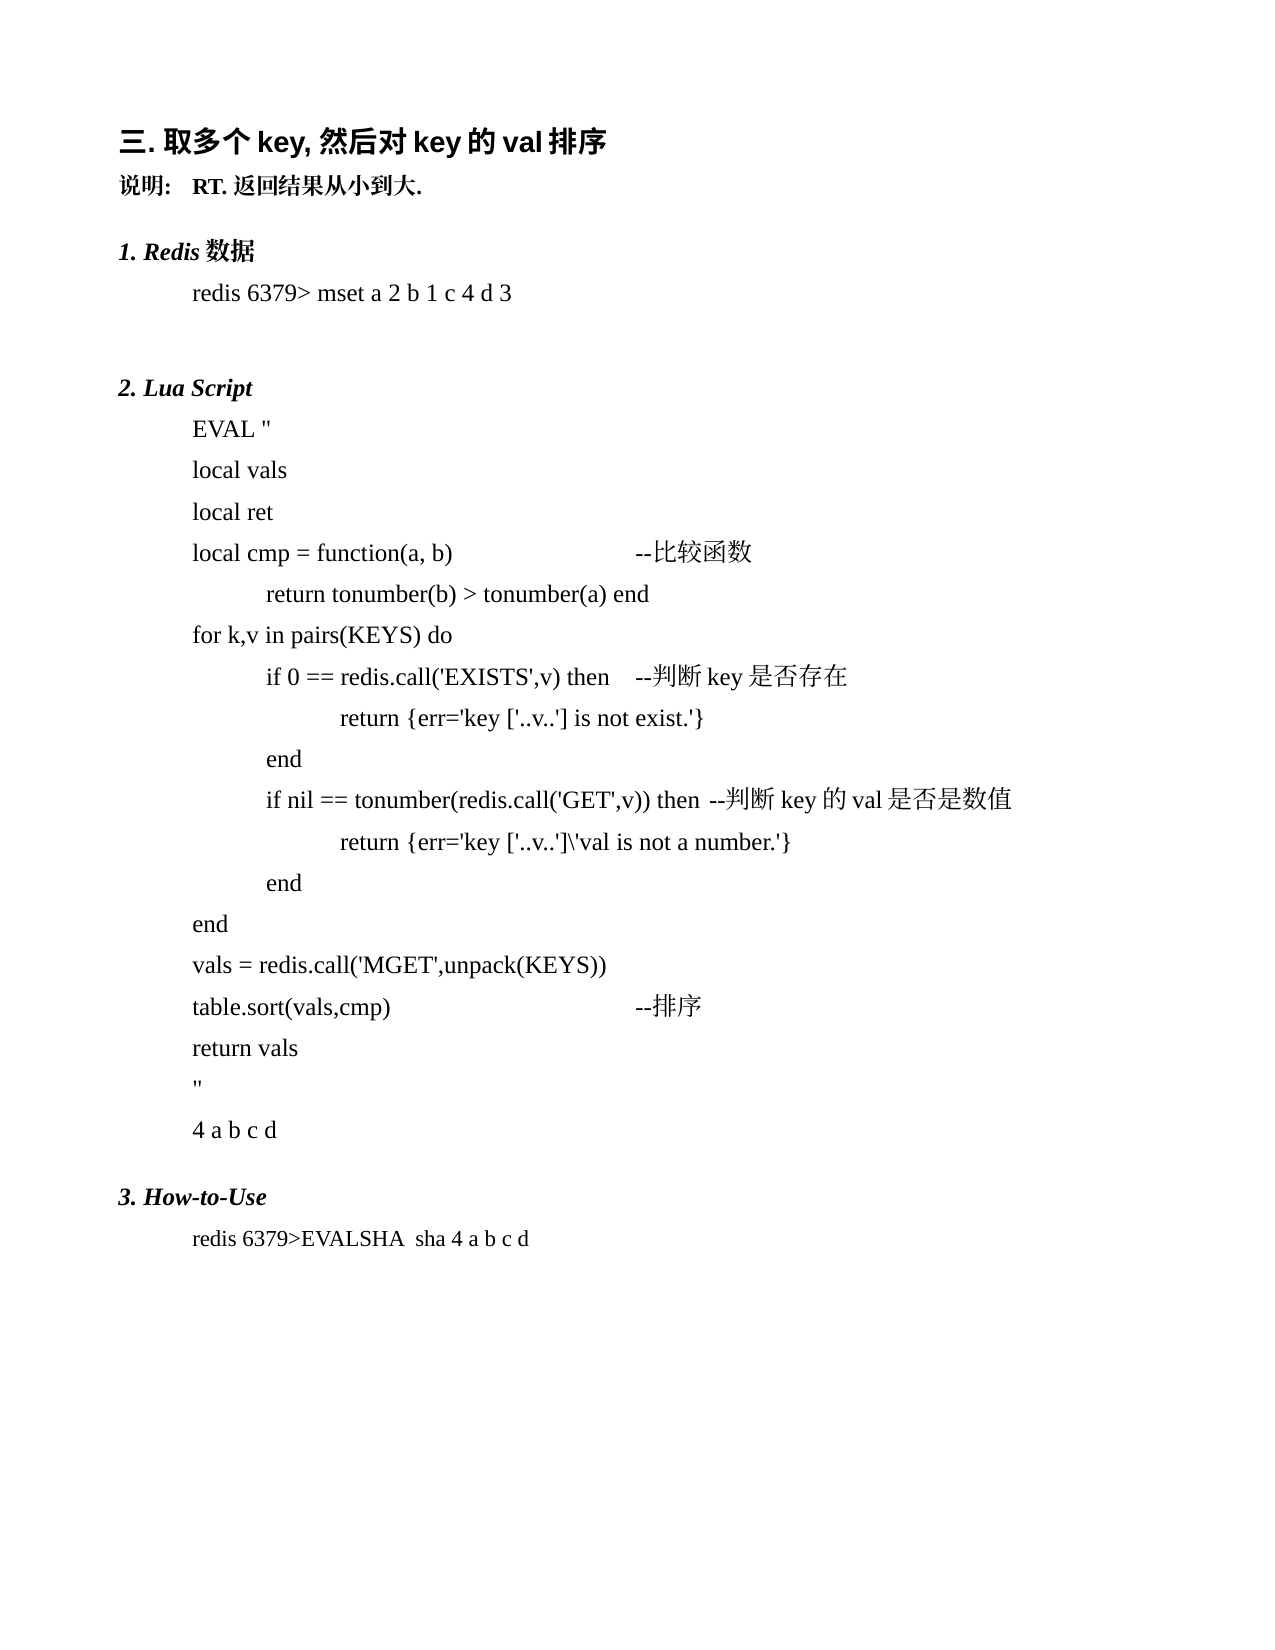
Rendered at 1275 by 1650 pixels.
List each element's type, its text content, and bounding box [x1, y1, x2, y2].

text 4 a b c d [118, 1116, 1157, 1144]
text redis 6379>EVALSHA sha 4 a b c d [118, 1223, 1157, 1252]
subtitle 三. 取多个key, 然后对key的val排序 [118, 118, 1157, 160]
text redis 6379> mset a 2 b 1 c 4 d 3 [118, 278, 1157, 307]
text " [118, 1074, 1157, 1103]
text local cmp = function(a, b) --比较函数 [118, 538, 1157, 567]
subtitle 1. Redis数据 [118, 237, 1157, 266]
text return vals [118, 1033, 1157, 1062]
text end [118, 868, 1157, 897]
subtitle 3. How-to-Use [118, 1182, 1157, 1211]
text local vals [118, 456, 1157, 484]
text return {err='key ['..v..'] is not exist.'} [118, 703, 1157, 732]
text return tonumber(b) > tonumber(a) end [118, 579, 1157, 608]
text end [118, 744, 1157, 773]
text EVAL " [118, 414, 1157, 443]
subtitle 2. Lua Script [118, 373, 1157, 402]
text if nil == tonumber(redis.call('GET',v)) then --判断key的val是否是数值 [118, 786, 1157, 814]
text end [118, 909, 1157, 938]
text table.sort(vals,cmp) --排序 [118, 992, 1157, 1021]
text local ret [118, 497, 1157, 526]
text for k,v in pairs(KEYS) do [118, 621, 1157, 649]
text return {err='key ['..v..']\'val is not a number.'} [118, 827, 1157, 856]
text if 0 == redis.call('EXISTS',v) then --判断key是否存在 [118, 662, 1157, 691]
text vals = redis.call('MGET',unpack(KEYS)) [118, 951, 1157, 979]
text 说明: RT. 返回结果从小到大. [118, 173, 1157, 199]
